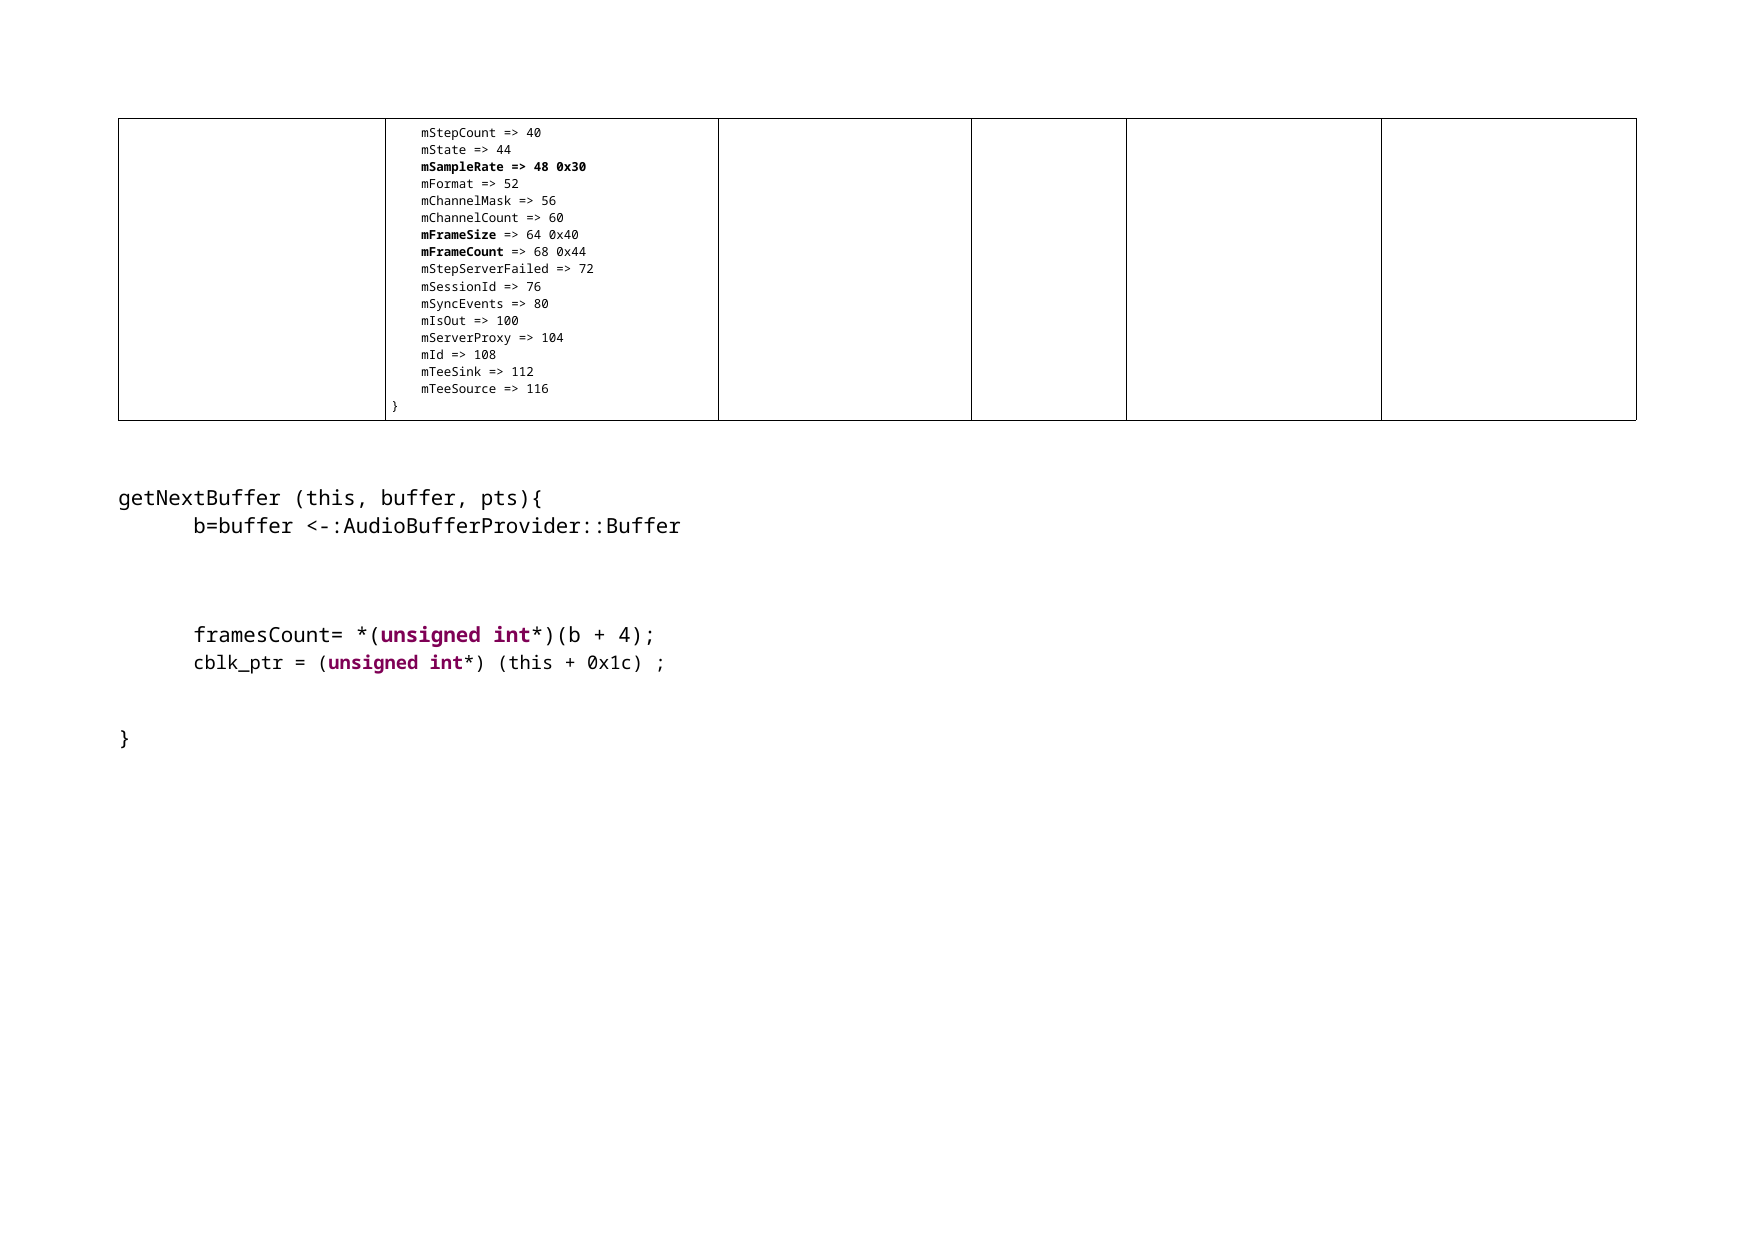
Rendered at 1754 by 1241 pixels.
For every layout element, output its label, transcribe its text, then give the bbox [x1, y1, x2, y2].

table_cell (gdb) p *this->mCblk $23 = { lock = { mMutex = { value = 8192 } }, cv = { mCond = { value = -169 } }, user = 28160, server = 27200, userBase = 28160, serverBase = 26880, mPad1 = 0, frameCount_ = 1280, loopStart = 4294967295, loopEnd = 4294967295, loopCount = 0, mVolumeLR = 214699212, mSampleRate = 16000, mPad2 = 0 '\000', mName = 2 '\002', bufferTimeoutMs = 1000, waitTimeMs = 0, mSendLevel = 0, flags = 0 } offsets-of 'android::audio_track_cblk_t' ('android::audio_track_cblk_t', '{') lock => 0 cv => 4 user => 8 server => 12 userBase => 16 serverBase => 20 mPad1 => 24 frameCount_ => 28 0x1c usato nella new loopStart => 32 loopEnd => 36 loopCount => 40 mVolumeLR => 44 mSampleRate => 48 0x30 mPad2 => 52 mName => 53 bufferTimeoutMs => 54 waitTimeMs => 56 mSendLevel => 58 flags => 60 } } [719, 119, 971, 420]
table_cell [1382, 119, 1636, 420]
table_cell [972, 119, 1126, 420]
text getNextBuffer (this, buffer, pts){ [118, 483, 1636, 511]
text framesCount= *(unsigned int*)(b + 4); [193, 621, 1636, 649]
table_cell [119, 119, 385, 420]
table_cell mStepCount => 40 mState => 44 mSampleRate => 48 0x30 mFormat => 52 mChannelMask => 56 mChannelCount => 60 mFrameSize => 64 0x40 mFrameCount => 68 0x44 mStepServerFailed => 72 mSessionId => 76 mSyncEvents => 80 mIsOut => 100 mServerProxy => 104 mId => 108 mTeeSink => 112 mTeeSource => 116 } [386, 119, 718, 420]
text b=buffer <-:AudioBufferProvider::Buffer [193, 511, 1636, 539]
text } [118, 723, 1636, 751]
table_cell [1127, 119, 1381, 420]
text cblk_ptr = (unsigned int*) (this + 0x1c) ; [193, 649, 1636, 674]
